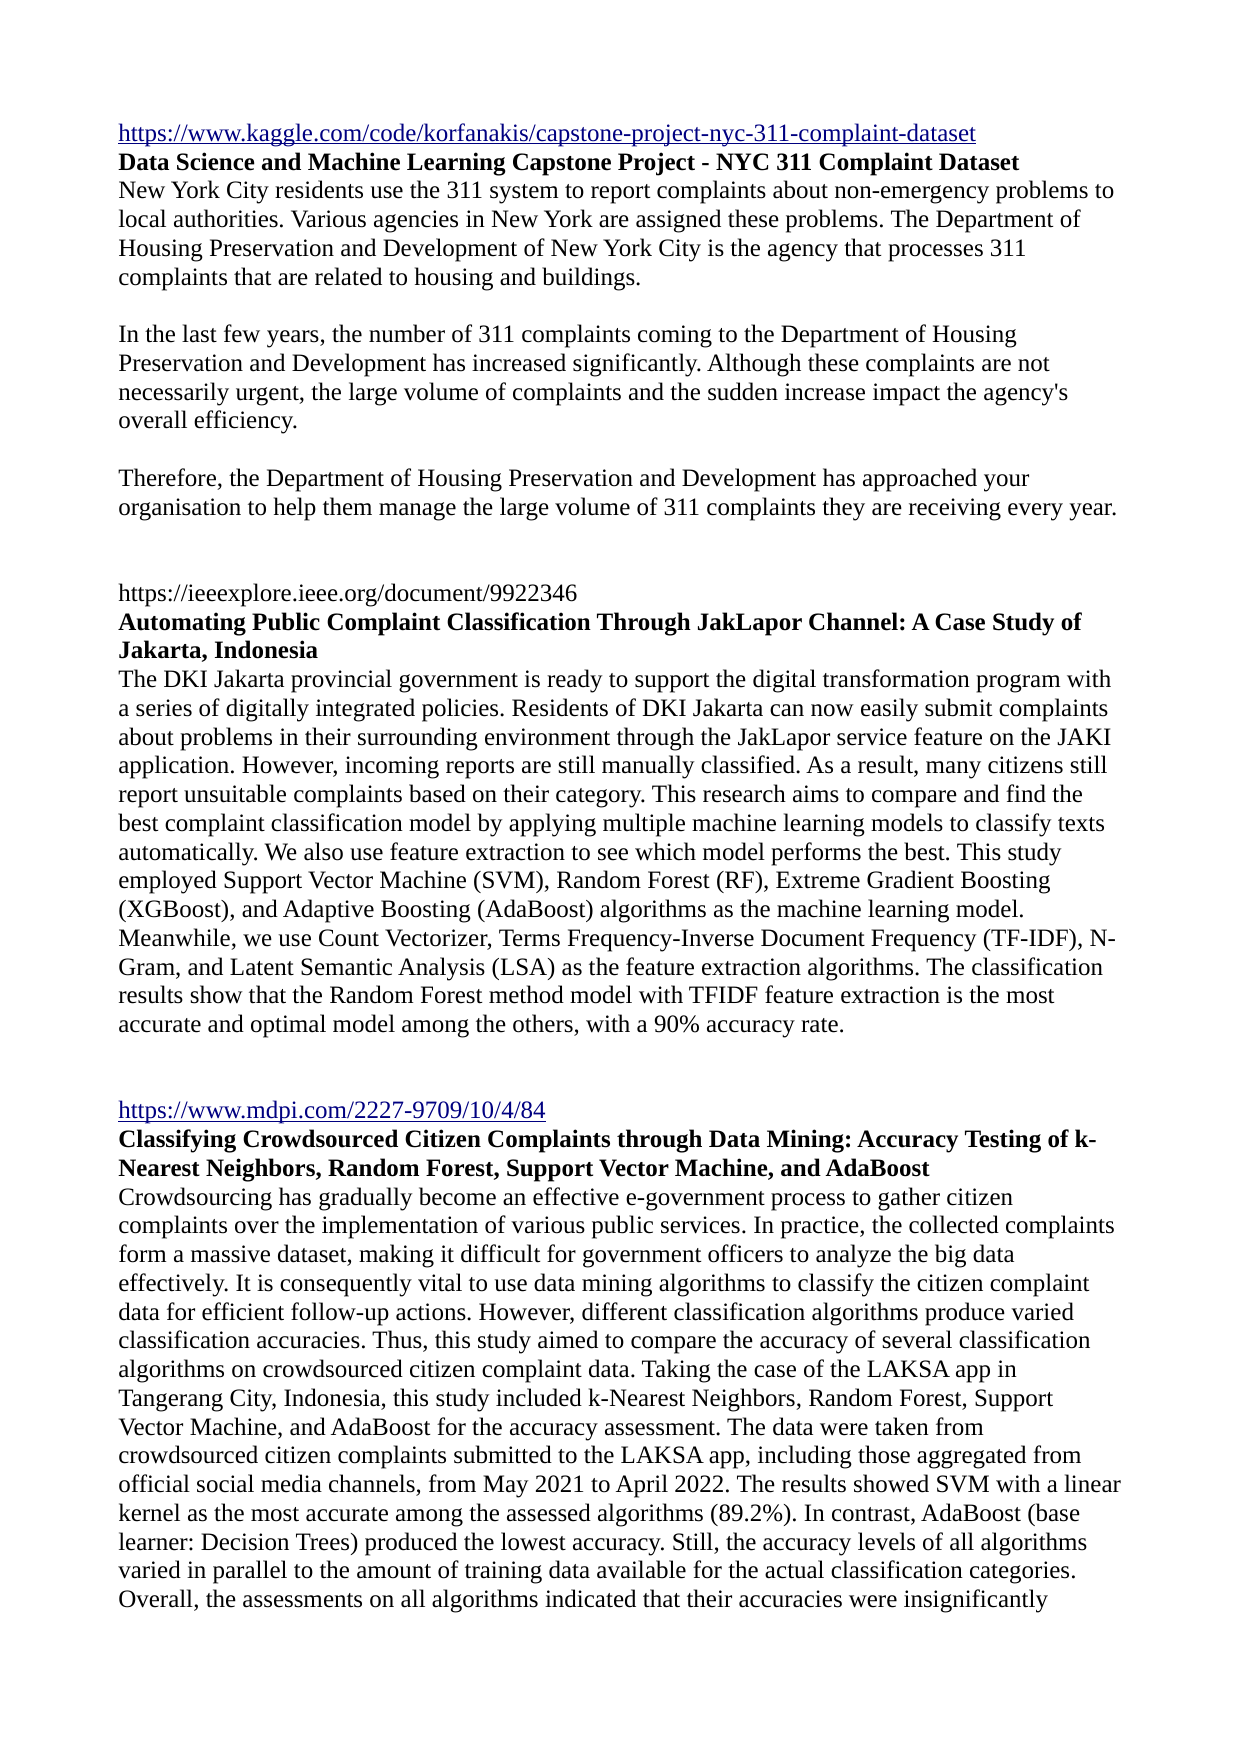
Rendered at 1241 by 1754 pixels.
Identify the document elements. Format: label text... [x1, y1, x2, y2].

text Classifying Crowdsourced Citizen Complaints through Data Mining: Accuracy Testing of k-Nearest Neighbors, Random Forest, Support Vector Machine, and AdaBoost [118, 1124, 1122, 1182]
text https://www.mdpi.com/2227-9709/10/4/84 [118, 1096, 1122, 1124]
text Data Science and Machine Learning Capstone Project - NYC 311 Complaint Dataset [118, 147, 1122, 176]
text https://ieeexplore.ieee.org/document/9922346 [118, 578, 1122, 607]
text Crowdsourcing has gradually become an effective e-government process to gather citizen complaints over the implementation of various public services. In practice, the collected complaints form a massive dataset, making it difficult for government officers to analyze the big data effectively. It is consequently vital to use data mining algorithms to classify the citizen complaint data for efficient follow-up actions. However, different classification algorithms produce varied classification accuracies. Thus, this study aimed to compare the accuracy of several classification algorithms on crowdsourced citizen complaint data. Taking the case of the LAKSA app in Tangerang City, Indonesia, this study included k-Nearest Neighbors, Random Forest, Support Vector Machine, and AdaBoost for the accuracy assessment. The data were taken from crowdsourced citizen complaints submitted to the LAKSA app, including those aggregated from official social media channels, from May 2021 to April 2022. The results showed SVM with a linear kernel as the most accurate among the assessed algorithms (89.2%). In contrast, AdaBoost (base learner: Decision Trees) produced the lowest accuracy. Still, the accuracy levels of all algorithms varied in parallel to the amount of training data available for the actual classification categories. Overall, the assessments on all algorithms indicated that their accuracies were insignificantly [118, 1182, 1122, 1613]
text Therefore, the Department of Housing Preservation and Development has approached your organisation to help them manage the large volume of 311 complaints they are receiving every year. [118, 463, 1122, 521]
text https://www.kaggle.com/code/korfanakis/capstone-project-nyc-311-complaint-dataset [118, 118, 1122, 147]
text New York City residents use the 311 system to report complaints about non-emergency problems to local authorities. Various agencies in New York are assigned these problems. The Department of Housing Preservation and Development of New York City is the agency that processes 311 complaints that are related to housing and buildings. [118, 176, 1122, 291]
text Automating Public Complaint Classification Through JakLapor Channel: A Case Study of Jakarta, Indonesia [118, 607, 1122, 664]
text The DKI Jakarta provincial government is ready to support the digital transformation program with a series of digitally integrated policies. Residents of DKI Jakarta can now easily submit complaints about problems in their surrounding environment through the JakLapor service feature on the JAKI application. However, incoming reports are still manually classified. As a result, many citizens still report unsuitable complaints based on their category. This research aims to compare and find the best complaint classification model by applying multiple machine learning models to classify texts automatically. We also use feature extraction to see which model performs the best. This study employed Support Vector Machine (SVM), Random Forest (RF), Extreme Gradient Boosting (XGBoost), and Adaptive Boosting (AdaBoost) algorithms as the machine learning model. Meanwhile, we use Count Vectorizer, Terms Frequency-Inverse Document Frequency (TF-IDF), N-Gram, and Latent Semantic Analysis (LSA) as the feature extraction algorithms. The classification results show that the Random Forest method model with TFIDF feature extraction is the most accurate and optimal model among the others, with a 90% accuracy rate. [118, 664, 1122, 1038]
text In the last few years, the number of 311 complaints coming to the Department of Housing Preservation and Development has increased significantly. Although these complaints are not necessarily urgent, the large volume of complaints and the sudden increase impact the agency's overall efficiency. [118, 319, 1122, 434]
